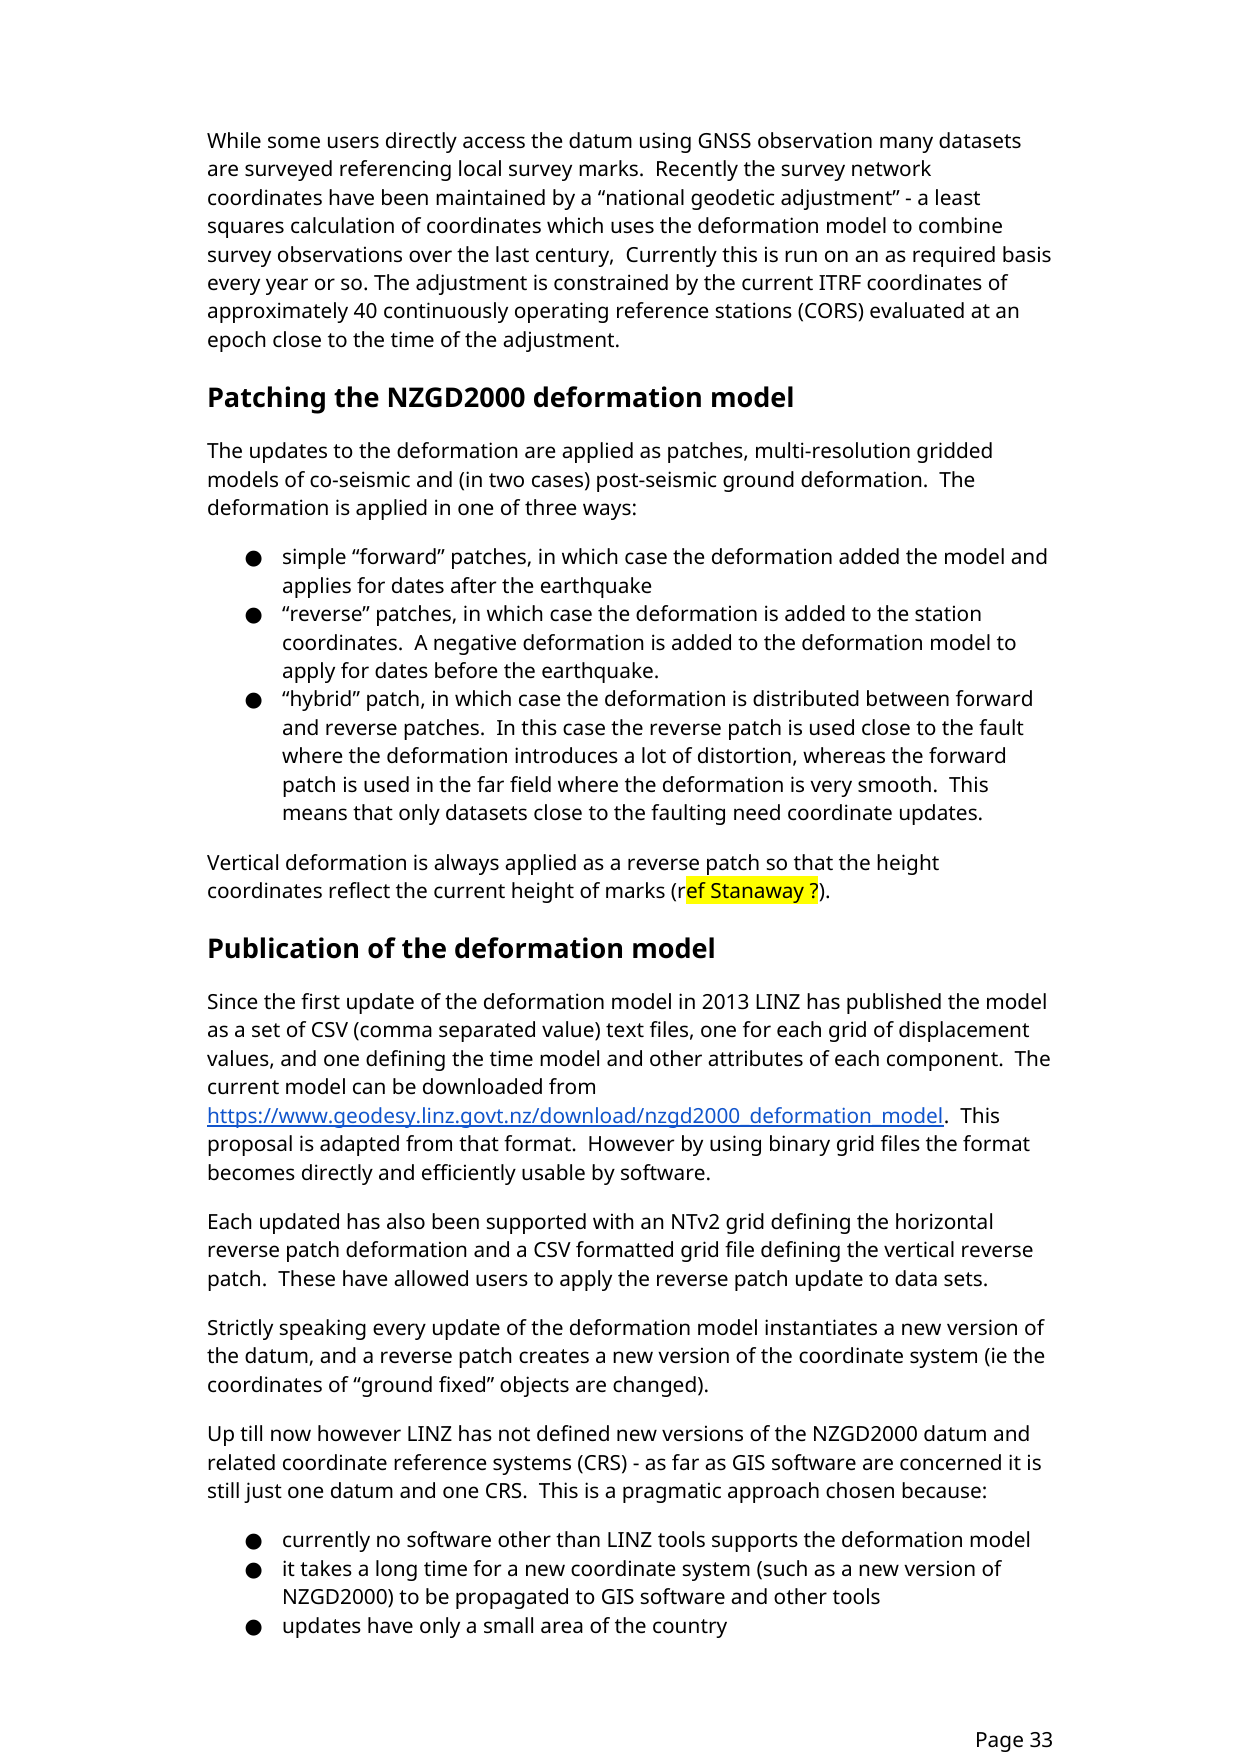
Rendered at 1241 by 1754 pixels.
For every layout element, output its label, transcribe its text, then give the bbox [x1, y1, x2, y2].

text The updates to the deformation are applied as patches, multi-resolution gridded models of co-seismic and (in two cases) post-seismic ground deformation. The deformation is applied in one of three ways: [207, 436, 1053, 522]
list currently no software other than LINZ tools supports the deformation model [244, 1526, 1053, 1554]
text While some users directly access the datum using GNSS observation many datasets are surveyed referencing local survey marks. Recently the survey network coordinates have been maintained by a “national geodetic adjustment” - a least squares calculation of coordinates which uses the deformation model to combine survey observations over the last century, Currently this is run on an as required basis every year or so. The adjustment is constrained by the current ITRF coordinates of approximately 40 continuously operating reference stations (CORS) evaluated at an epoch close to the time of the adjustment. [207, 126, 1053, 353]
text Vertical deformation is always applied as a reverse patch so that the height coordinates reflect the current height of marks (ref Stanaway ?). [207, 848, 1053, 904]
list simple “forward” patches, in which case the deformation added the model and applies for dates after the earthquake [244, 542, 1053, 599]
text Since the first update of the deformation model in 2013 LINZ has published the model as a set of CSV (comma separated value) text files, one for each grid of displacement values, and one defining the time model and other attributes of each component. The current model can be downloaded from https://www.geodesy.linz.govt.nz/download/nzgd2000_deformation_model. This proposal is adapted from that format. However by using binary grid files the format becomes directly and efficiently usable by software. [207, 987, 1053, 1186]
subtitle Publication of the deformation model [207, 929, 1053, 966]
text Strictly speaking every update of the deformation model instantiates a new version of the datum, and a reverse patch creates a new version of the coordinate system (ie the coordinates of “ground fixed” objects are changed). [207, 1313, 1053, 1398]
list updates have only a small area of the country [244, 1611, 1053, 1639]
subtitle Patching the NZGD2000 deformation model [207, 378, 1053, 415]
list it takes a long time for a new coordinate system (such as a new version of NZGD2000) to be propagated to GIS software and other tools [244, 1554, 1053, 1611]
text Each updated has also been supported with an NTv2 grid defining the horizontal reverse patch deformation and a CSV formatted grid file defining the vertical reverse patch. These have allowed users to apply the reverse patch update to data sets. [207, 1207, 1053, 1292]
text Up till now however LINZ has not defined new versions of the NZGD2000 datum and related coordinate reference systems (CRS) - as far as GIS software are concerned it is still just one datum and one CRS. This is a pragmatic approach chosen because: [207, 1419, 1053, 1505]
list “reverse” patches, in which case the deformation is added to the station coordinates. A negative deformation is added to the deformation model to apply for dates before the earthquake. [244, 599, 1053, 684]
list “hybrid” patch, in which case the deformation is distributed between forward and reverse patches. In this case the reverse patch is used close to the fault where the deformation introduces a lot of distortion, whereas the forward patch is used in the far field where the deformation is very smooth. This means that only datasets close to the faulting need coordinate updates. [244, 684, 1053, 827]
